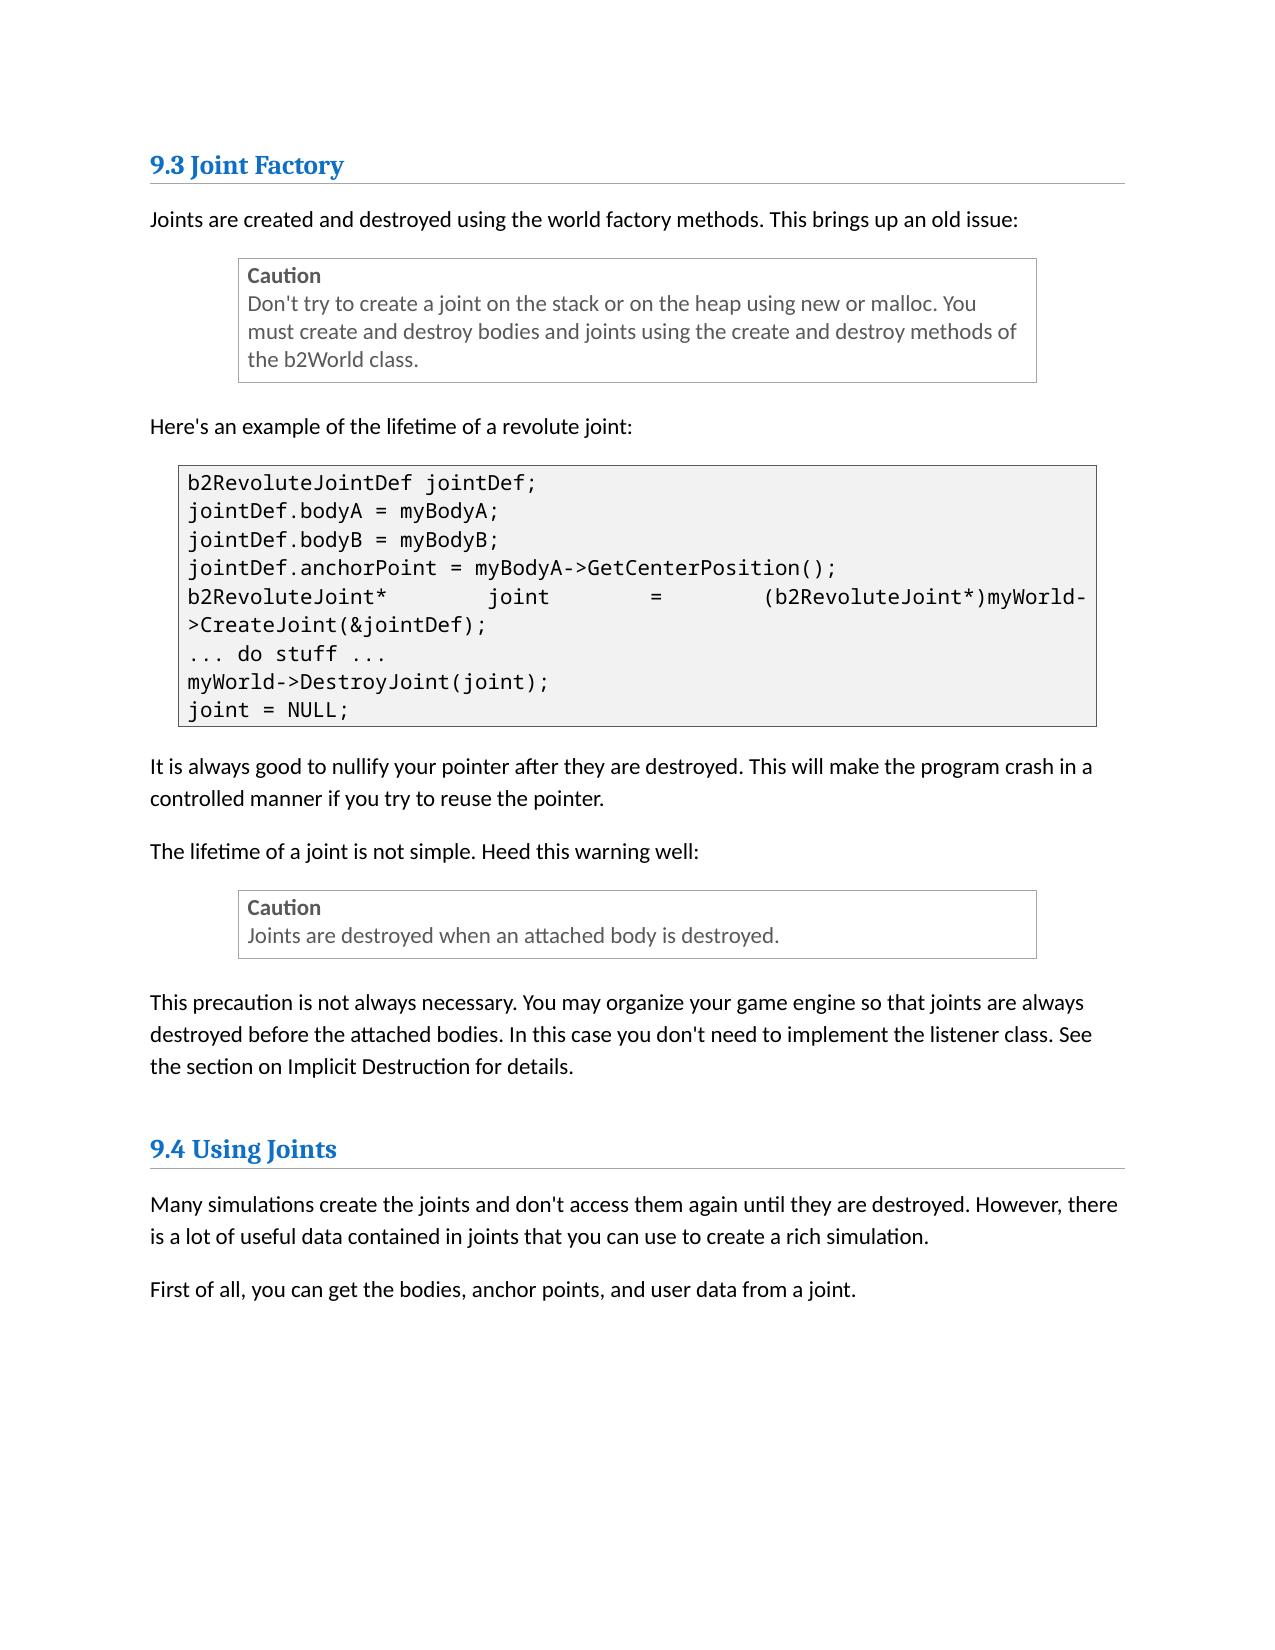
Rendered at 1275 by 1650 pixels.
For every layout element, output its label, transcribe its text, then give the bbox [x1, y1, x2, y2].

text jointDef.bodyA = myBodyA; [179, 493, 1096, 522]
text Here's an example of the lifetime of a revolute joint: [150, 412, 1125, 440]
text myWorld->DestroyJoint(joint); [179, 664, 1096, 692]
text First of all, you can get the bodies, anchor points, and user data from a joint. [150, 1275, 1125, 1303]
subtitle Joint Factory [150, 150, 1125, 183]
text Don't try to create a joint on the stack or on the heap using new or malloc. You must create and destroy bodies and joints using the create and destroy methods of the b2World class. [239, 286, 1036, 382]
text Many simulations create the joints and don't access them again until they are destroyed. However, there is a lot of useful data contained in joints that you can use to create a rich simulation. [150, 1190, 1125, 1250]
text b2RevoluteJointDef jointDef; [179, 466, 1096, 493]
text ... do stuff ... [179, 636, 1096, 664]
text The lifetime of a joint is not simple. Heed this warning well: [150, 837, 1125, 865]
text joint = NULL; [179, 692, 1096, 726]
text This precaution is not always necessary. You may organize your game engine so that joints are always destroyed before the attached bodies. In this case you don't need to implement the listener class. See the section on Implicit Destruction for details. [150, 988, 1125, 1080]
text jointDef.anchorPoint = myBodyA->GetCenterPosition(); [179, 550, 1096, 579]
text Joints are destroyed when an attached body is destroyed. [239, 918, 1036, 958]
text b2RevoluteJoint* joint = (b2RevoluteJoint*)myWorld->CreateJoint(&jointDef); [179, 579, 1096, 636]
text Caution [239, 891, 1036, 918]
subtitle Using Joints [150, 1134, 1125, 1168]
text It is always good to nullify your pointer after they are destroyed. This will make the program crash in a controlled manner if you try to reuse the pointer. [150, 752, 1125, 812]
text Joints are created and destroyed using the world factory methods. This brings up an old issue: [150, 205, 1125, 233]
text Caution [239, 259, 1036, 286]
text jointDef.bodyB = myBodyB; [179, 522, 1096, 550]
